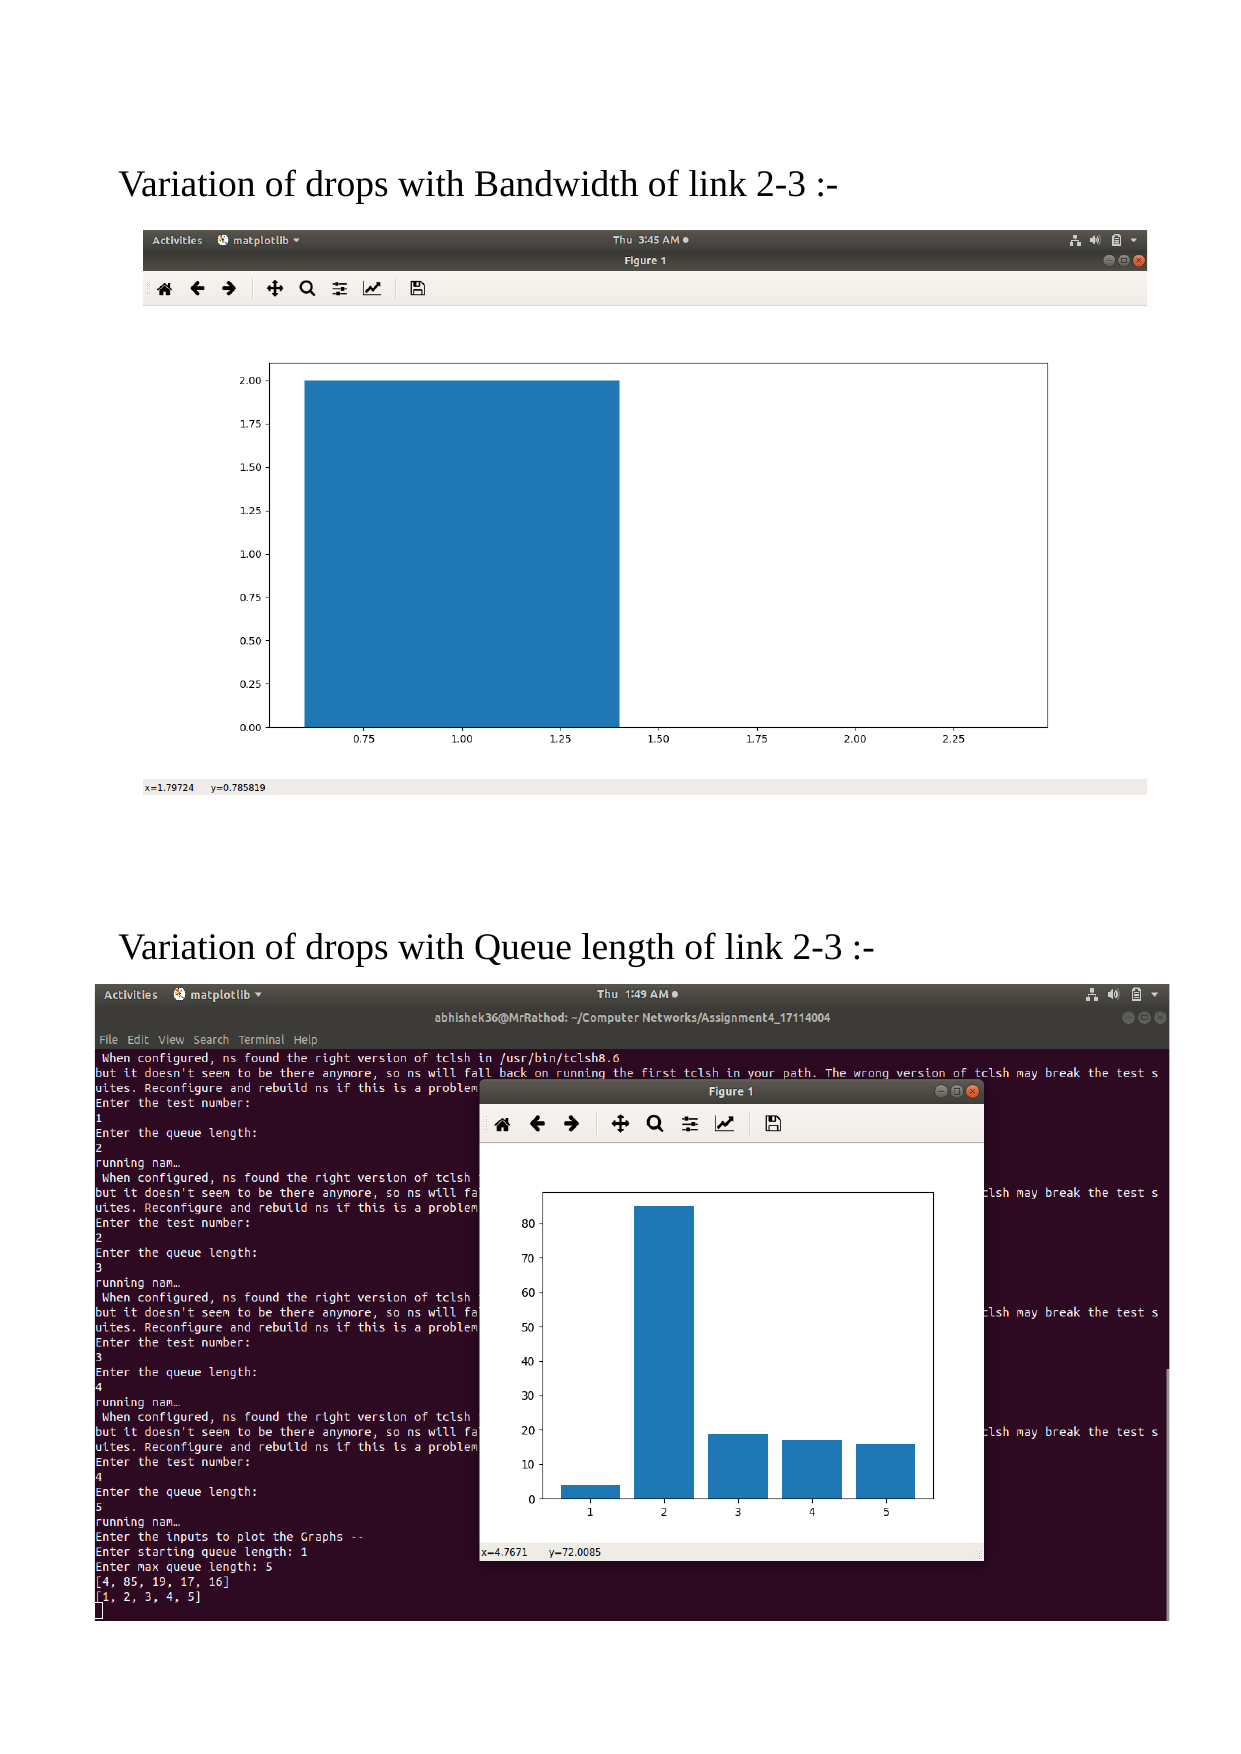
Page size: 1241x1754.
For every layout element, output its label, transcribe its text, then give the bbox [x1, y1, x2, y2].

text Variation of drops with Queue length of link 2-3 :- [118, 924, 1122, 967]
text Variation of drops with Bandwidth of link 2-3 :- [118, 161, 1122, 204]
picture [143, 230, 1148, 795]
picture [94, 984, 1170, 1621]
